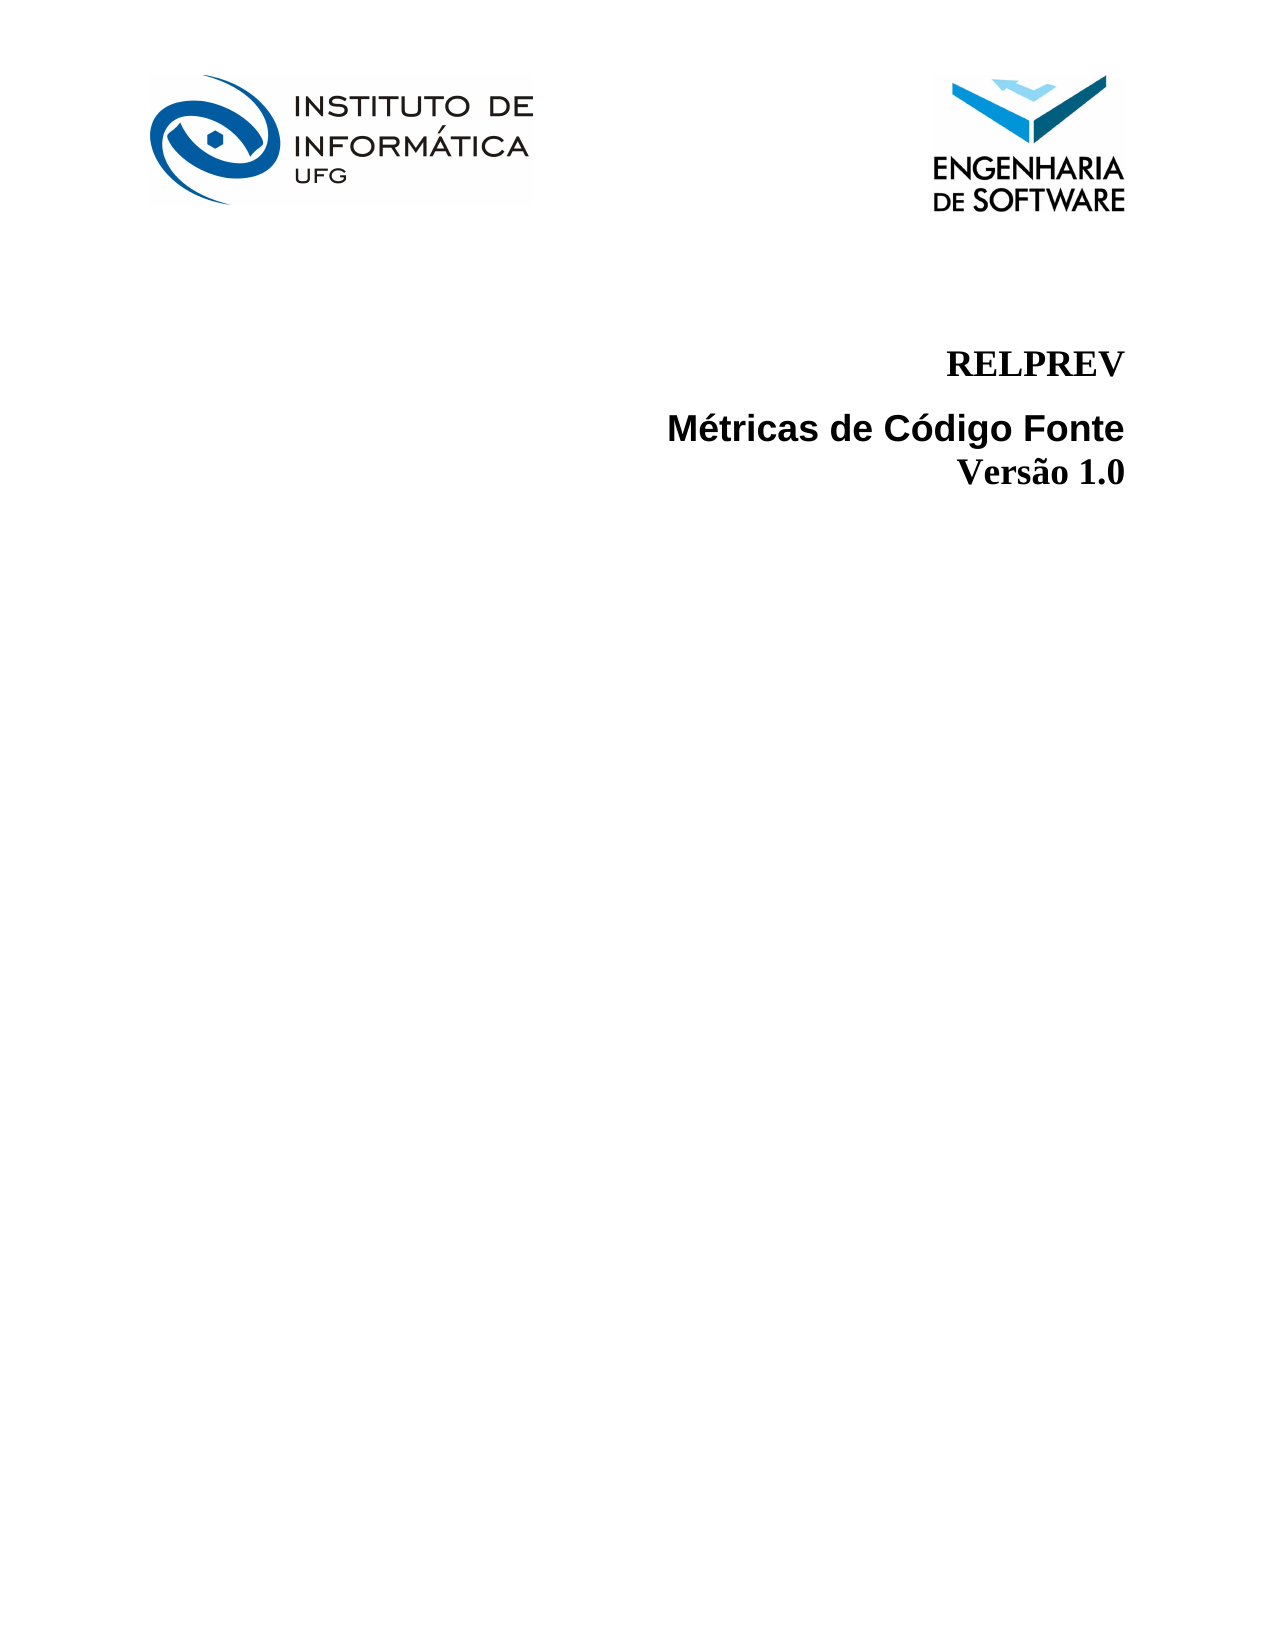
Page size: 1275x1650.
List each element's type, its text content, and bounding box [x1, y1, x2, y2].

subtitle RELPREV [150, 342, 1125, 385]
title Métricas de Código Fonte [150, 406, 1125, 449]
subtitle Versão 1.0 [150, 449, 1125, 493]
picture [150, 75, 533, 205]
picture [932, 75, 1125, 212]
